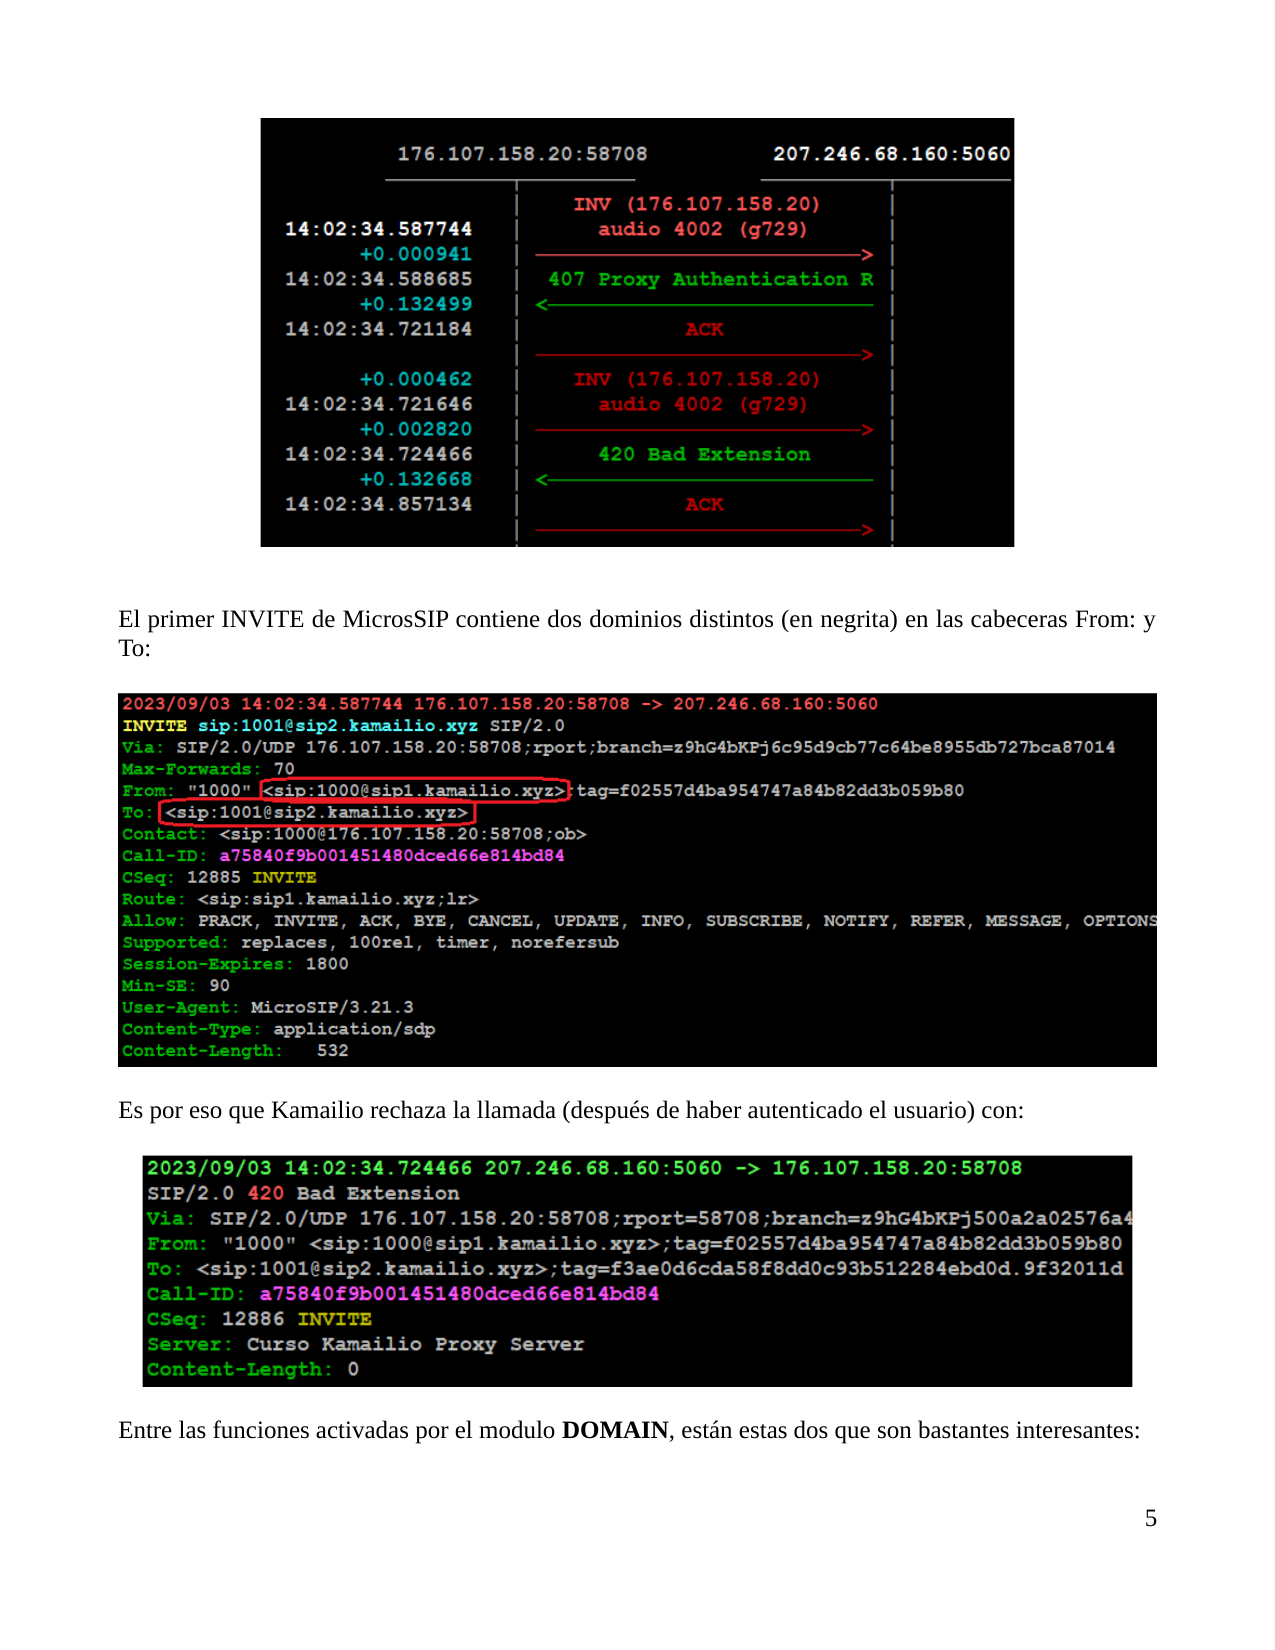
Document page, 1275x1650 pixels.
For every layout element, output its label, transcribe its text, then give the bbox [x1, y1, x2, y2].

text El primer INVITE de MicrosSIP contiene dos dominios distintos (en negrita) en las cabeceras From: y To: [118, 604, 1157, 662]
picture [260, 118, 1015, 547]
text Entre las funciones activadas por el modulo DOMAIN, están estas dos que son bastantes interesantes: [118, 1415, 1157, 1444]
picture [142, 1152, 1133, 1387]
text Es por eso que Kamailio rechaza la llamada (después de haber autenticado el usuario) con: [118, 1095, 1157, 1124]
picture [118, 690, 1157, 1067]
